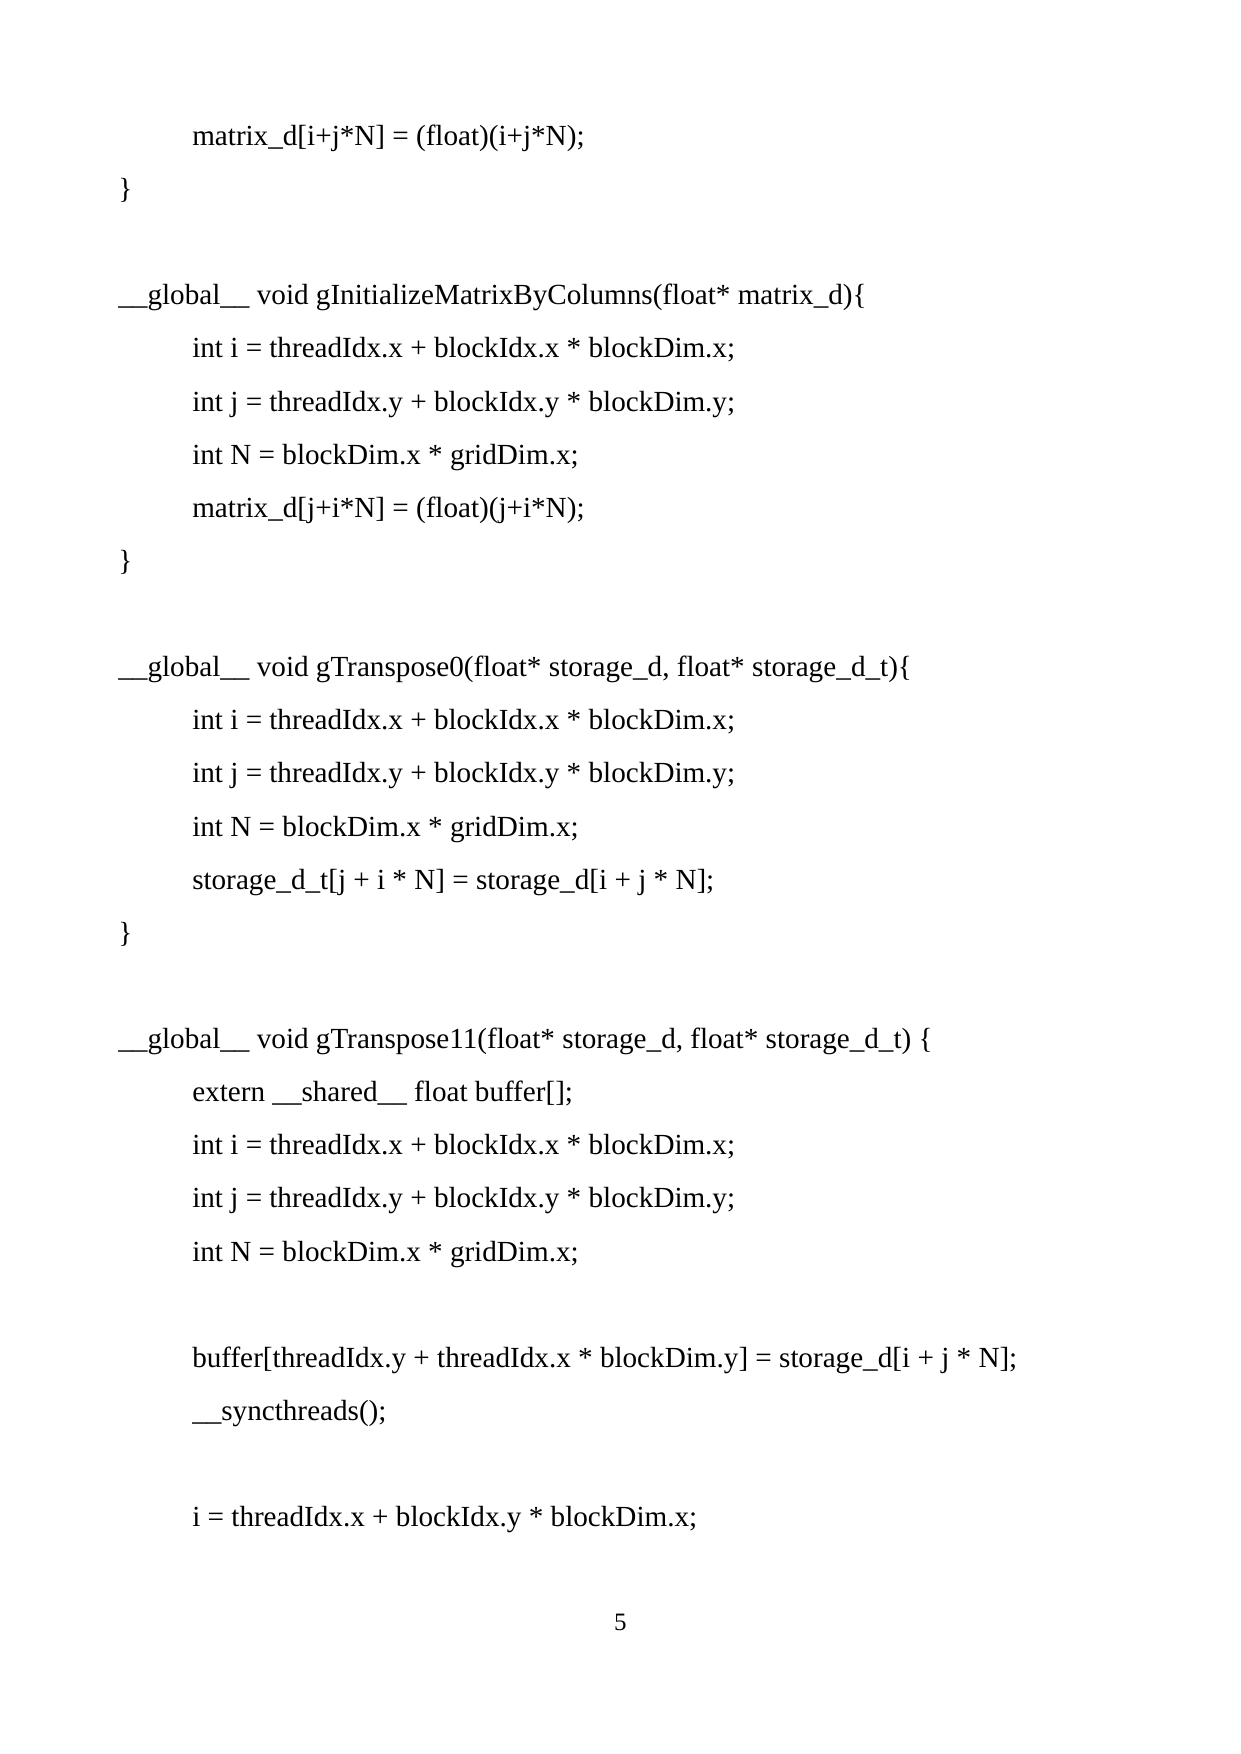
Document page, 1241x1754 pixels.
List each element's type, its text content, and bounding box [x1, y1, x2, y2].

text } [118, 171, 1122, 205]
text int i = threadIdx.x + blockIdx.x * blockDim.x; [118, 331, 1122, 364]
text int j = threadIdx.y + blockIdx.y * blockDim.y; [118, 756, 1122, 789]
text int N = blockDim.x * gridDim.x; [118, 1234, 1122, 1267]
text int N = blockDim.x * gridDim.x; [118, 809, 1122, 842]
text extern __shared__ float buffer[]; [118, 1074, 1122, 1108]
text int j = threadIdx.y + blockIdx.y * blockDim.y; [118, 384, 1122, 417]
text int i = threadIdx.x + blockIdx.x * blockDim.x; [118, 1127, 1122, 1161]
text buffer[threadIdx.y + threadIdx.x * blockDim.y] = storage_d[i + j * N]; [118, 1340, 1122, 1373]
text int N = blockDim.x * gridDim.x; [118, 437, 1122, 470]
text i = threadIdx.x + blockIdx.y * blockDim.x; [118, 1499, 1122, 1533]
text __global__ void gTranspose0(float* storage_d, float* storage_d_t){ [118, 649, 1122, 683]
text } [118, 915, 1122, 948]
text matrix_d[j+i*N] = (float)(j+i*N); [118, 490, 1122, 523]
text matrix_d[i+j*N] = (float)(i+j*N); [118, 118, 1122, 152]
text } [118, 543, 1122, 577]
text storage_d_t[j + i * N] = storage_d[i + j * N]; [118, 862, 1122, 895]
text __global__ void gTranspose11(float* storage_d, float* storage_d_t) { [118, 1021, 1122, 1055]
text int i = threadIdx.x + blockIdx.x * blockDim.x; [118, 702, 1122, 736]
text __syncthreads(); [118, 1393, 1122, 1427]
text __global__ void gInitializeMatrixByColumns(float* matrix_d){ [118, 277, 1122, 311]
text int j = threadIdx.y + blockIdx.y * blockDim.y; [118, 1181, 1122, 1214]
